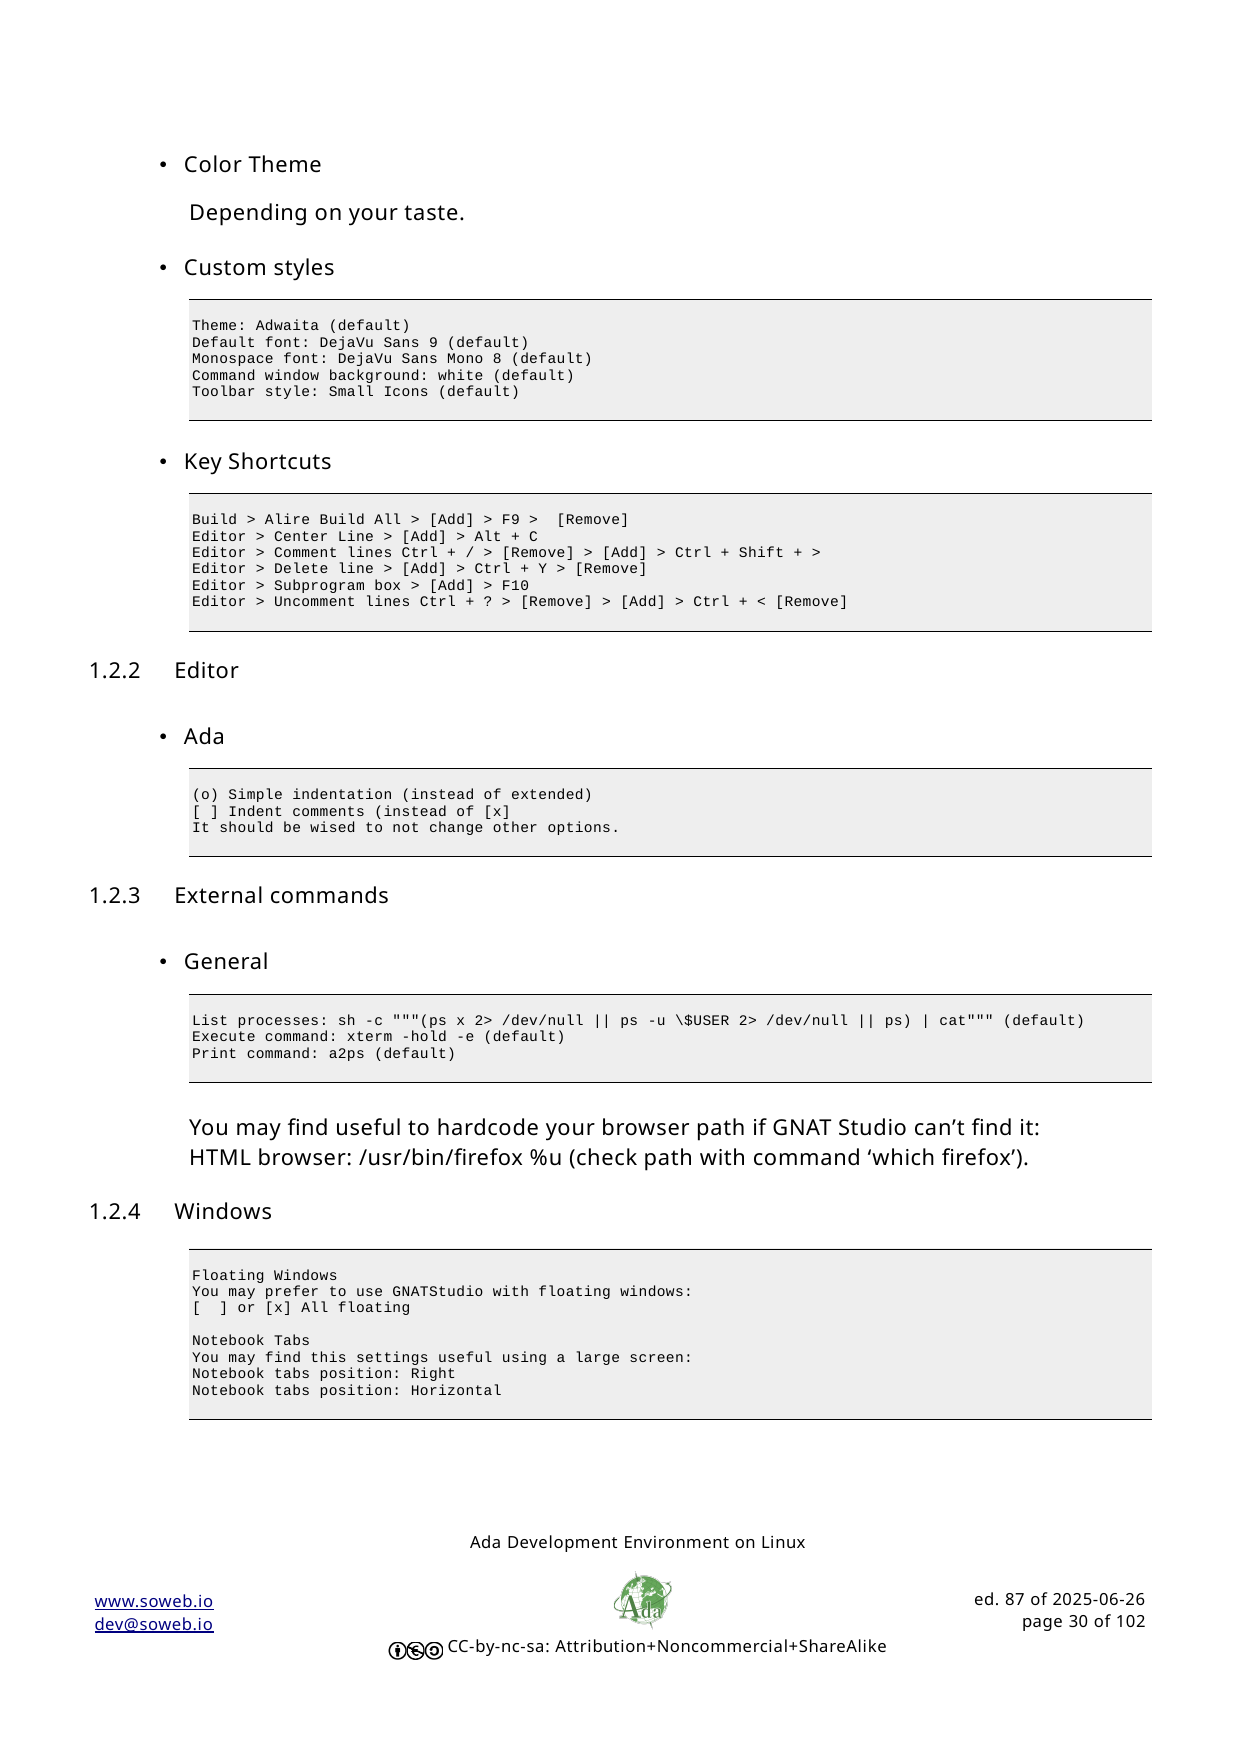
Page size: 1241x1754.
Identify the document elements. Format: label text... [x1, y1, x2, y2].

text HTML browser: /usr/bin/firefox %u (check path with command ‘which firefox’). [189, 1142, 1152, 1172]
list Notebook tabs position: Right [189, 1364, 1152, 1380]
subtitle External commands [88, 880, 1152, 921]
subtitle Editor [88, 654, 1152, 695]
list Editor > Comment lines Ctrl + / > [Remove] > [Add] > Ctrl + Shift + > [189, 542, 1152, 559]
list Toolbar style: Small Icons (default) [189, 381, 1152, 420]
list Print command: a2ps (default) [189, 1043, 1152, 1082]
list It should be wised to not change other options. [189, 817, 1152, 856]
list Notebook Tabs [189, 1331, 1152, 1347]
subtitle Key Shortcuts [159, 444, 1152, 475]
list Editor > Uncomment lines Ctrl + ? > [Remove] > [Add] > Ctrl + < [Remove] [189, 592, 1152, 631]
list Theme: Adwaita (default) [189, 300, 1152, 332]
list Execute command: xterm -hold -e (default) [189, 1027, 1152, 1043]
picture [613, 1571, 672, 1630]
list [ ] Indent comments (instead of [x] [189, 801, 1152, 817]
list Default font: DejaVu Sans 9 (default) [189, 332, 1152, 348]
list Build > Alire Build All > [Add] > F9 > [Remove] [189, 494, 1152, 526]
list [ ] or [x] All floating [189, 1298, 1152, 1314]
subtitle Color Theme [159, 148, 1152, 179]
list Monospace font: DejaVu Sans Mono 8 (default) [189, 348, 1152, 365]
picture [388, 1642, 443, 1660]
list Editor > Subprogram box > [Add] > F10 [189, 575, 1152, 592]
list You may prefer to use GNATStudio with floating windows: [189, 1281, 1152, 1298]
subtitle General [159, 945, 1152, 976]
subtitle Windows [88, 1196, 1152, 1237]
list Notebook tabs position: Horizontal [189, 1380, 1152, 1419]
subtitle Ada [159, 719, 1152, 750]
list You may find this settings useful using a large screen: [189, 1347, 1152, 1364]
list (o) Simple indentation (instead of extended) [189, 769, 1152, 801]
subtitle Custom styles [159, 250, 1152, 281]
list Editor > Delete line > [Add] > Ctrl + Y > [Remove] [189, 559, 1152, 575]
text Depending on your taste. [189, 197, 1152, 227]
list List processes: sh -c """(ps x 2> /dev/null || ps -u \$USER 2> /dev/null || ps) | cat""" (default) [189, 995, 1152, 1027]
list Floating Windows [189, 1250, 1152, 1281]
list Editor > Center Line > [Add] > Alt + C [189, 526, 1152, 542]
text You may find useful to hardcode your browser path if GNAT Studio can’t find it: [189, 1112, 1152, 1142]
list Command window background: white (default) [189, 365, 1152, 381]
